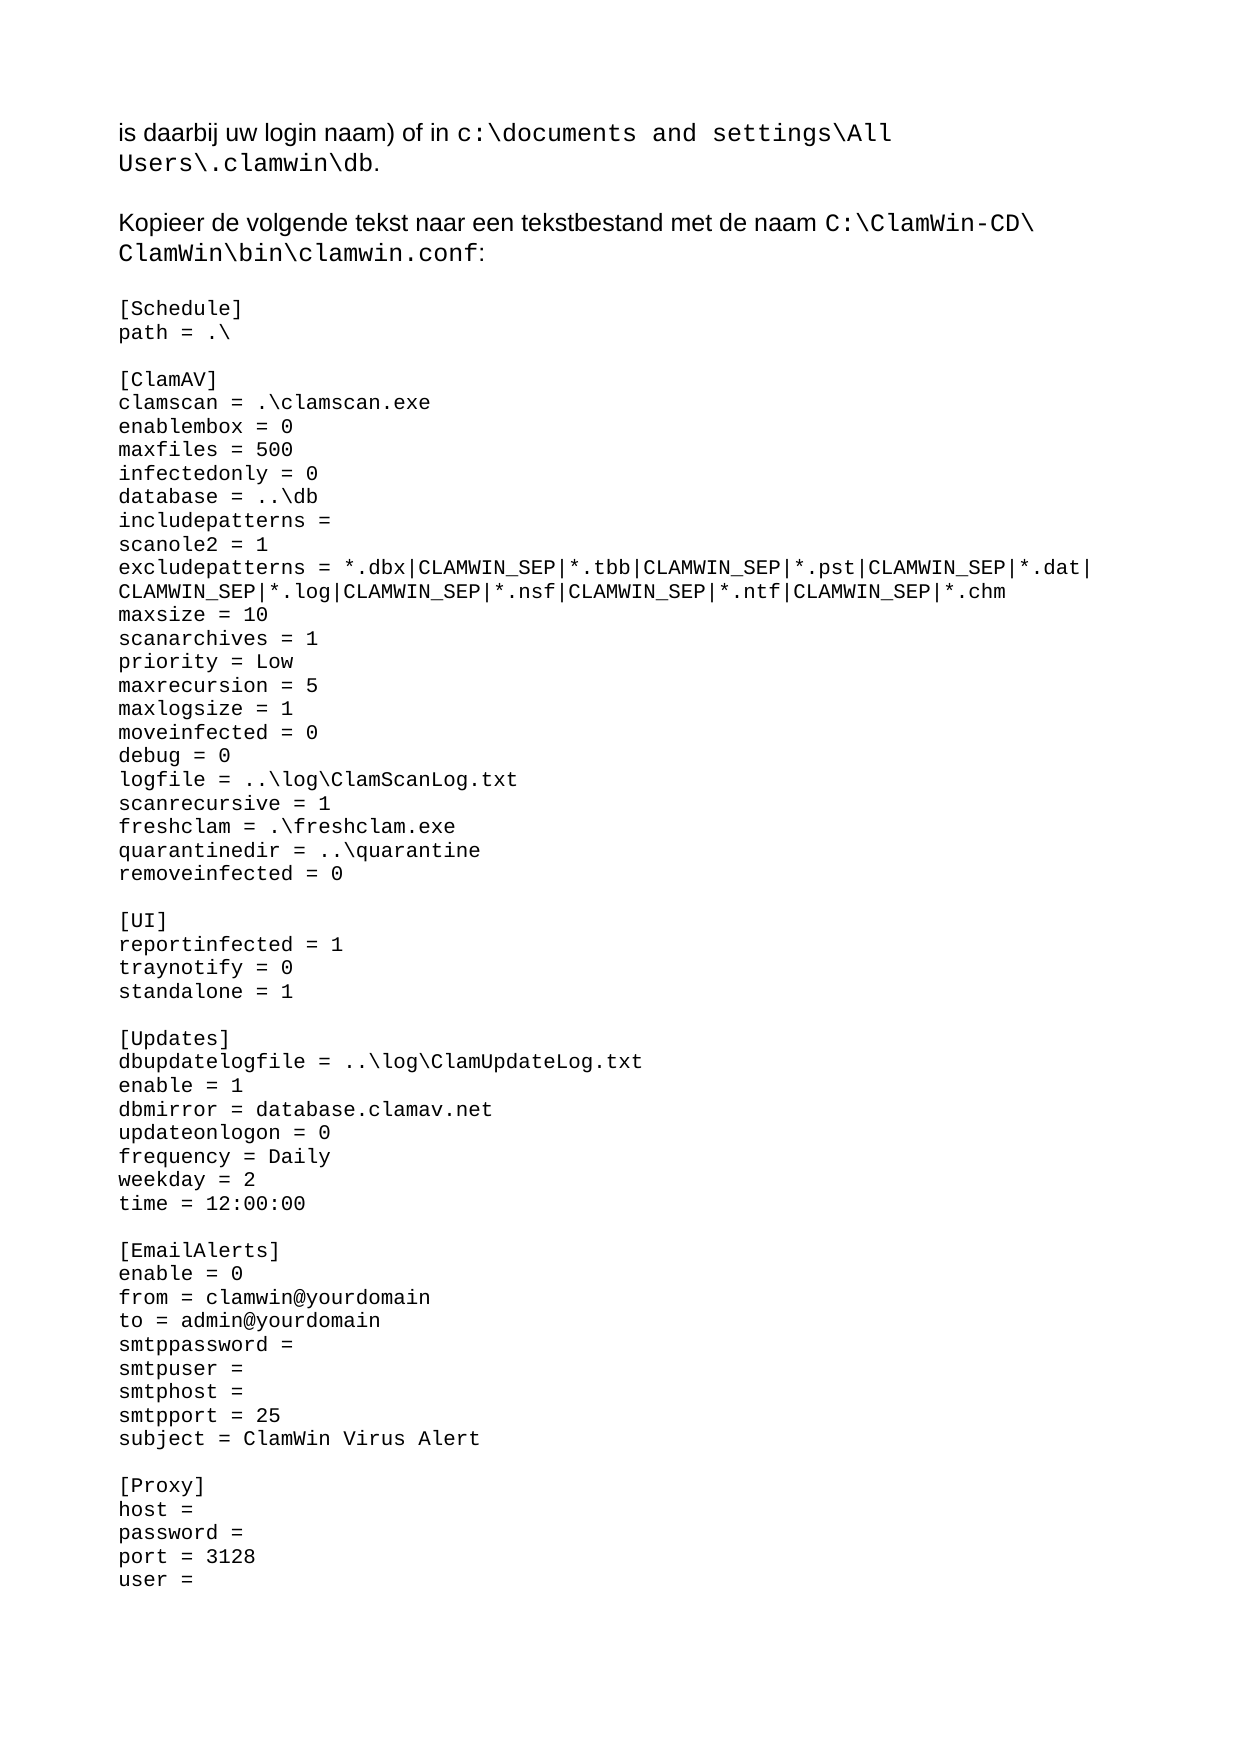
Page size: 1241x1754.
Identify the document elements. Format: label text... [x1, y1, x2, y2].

text maxsize = 10 [118, 604, 1122, 628]
text scanrecursive = 1 [118, 793, 1122, 816]
text [UI] [118, 910, 1122, 934]
text includepatterns = [118, 510, 1122, 534]
text password = [118, 1522, 1122, 1546]
text infectedonly = 0 [118, 463, 1122, 487]
text [Updates] [118, 1028, 1122, 1052]
text [ClamAV] [118, 369, 1122, 392]
text smtpport = 25 [118, 1405, 1122, 1428]
text host = [118, 1499, 1122, 1522]
text reportinfected = 1 [118, 934, 1122, 957]
text weekday = 2 [118, 1169, 1122, 1193]
text [EmailAlerts] [118, 1240, 1122, 1263]
text subject = ClamWin Virus Alert [118, 1428, 1122, 1452]
text user = [118, 1569, 1122, 1593]
text freshclam = .\freshclam.exe [118, 816, 1122, 840]
text dbmirror = database.clamav.net [118, 1099, 1122, 1122]
text database = ..\db [118, 487, 1122, 510]
text excludepatterns = *.dbx|CLAMWIN_SEP|*.tbb|CLAMWIN_SEP|*.pst|CLAMWIN_SEP|*.dat|CLAMWIN_SEP|*.log|CLAMWIN_SEP|*.nsf|CLAMWIN_SEP|*.ntf|CLAMWIN_SEP|*.chm [118, 557, 1122, 604]
text enable = 1 [118, 1075, 1122, 1099]
text is daarbij uw login naam) of in c:\documents and settings\All Users\.clamwin\db. [118, 118, 1122, 179]
text scanole2 = 1 [118, 534, 1122, 557]
text from = clamwin@yourdomain [118, 1287, 1122, 1311]
text enablembox = 0 [118, 416, 1122, 439]
text smtpuser = [118, 1358, 1122, 1381]
text [Proxy] [118, 1475, 1122, 1499]
text Kopieer de volgende tekst naar een tekstbestand met de naam C:\ClamWin-CD\ClamWin\bin\clamwin.conf: [118, 208, 1122, 269]
text frequency = Daily [118, 1146, 1122, 1169]
text smtphost = [118, 1381, 1122, 1405]
text maxfiles = 500 [118, 439, 1122, 463]
text maxrecursion = 5 [118, 675, 1122, 698]
text scanarchives = 1 [118, 628, 1122, 651]
text quarantinedir = ..\quarantine [118, 840, 1122, 863]
text clamscan = .\clamscan.exe [118, 392, 1122, 416]
text standalone = 1 [118, 981, 1122, 1004]
text time = 12:00:00 [118, 1193, 1122, 1216]
text port = 3128 [118, 1546, 1122, 1569]
text path = .\ [118, 322, 1122, 345]
text traynotify = 0 [118, 957, 1122, 981]
text smtppassword = [118, 1334, 1122, 1358]
text logfile = ..\log\ClamScanLog.txt [118, 769, 1122, 793]
text moveinfected = 0 [118, 722, 1122, 746]
text to = admin@yourdomain [118, 1311, 1122, 1334]
text enable = 0 [118, 1263, 1122, 1287]
text [Schedule] [118, 298, 1122, 322]
text priority = Low [118, 651, 1122, 675]
text removeinfected = 0 [118, 863, 1122, 887]
text updateonlogon = 0 [118, 1122, 1122, 1146]
text debug = 0 [118, 746, 1122, 769]
text dbupdatelogfile = ..\log\ClamUpdateLog.txt [118, 1052, 1122, 1075]
text maxlogsize = 1 [118, 698, 1122, 722]
